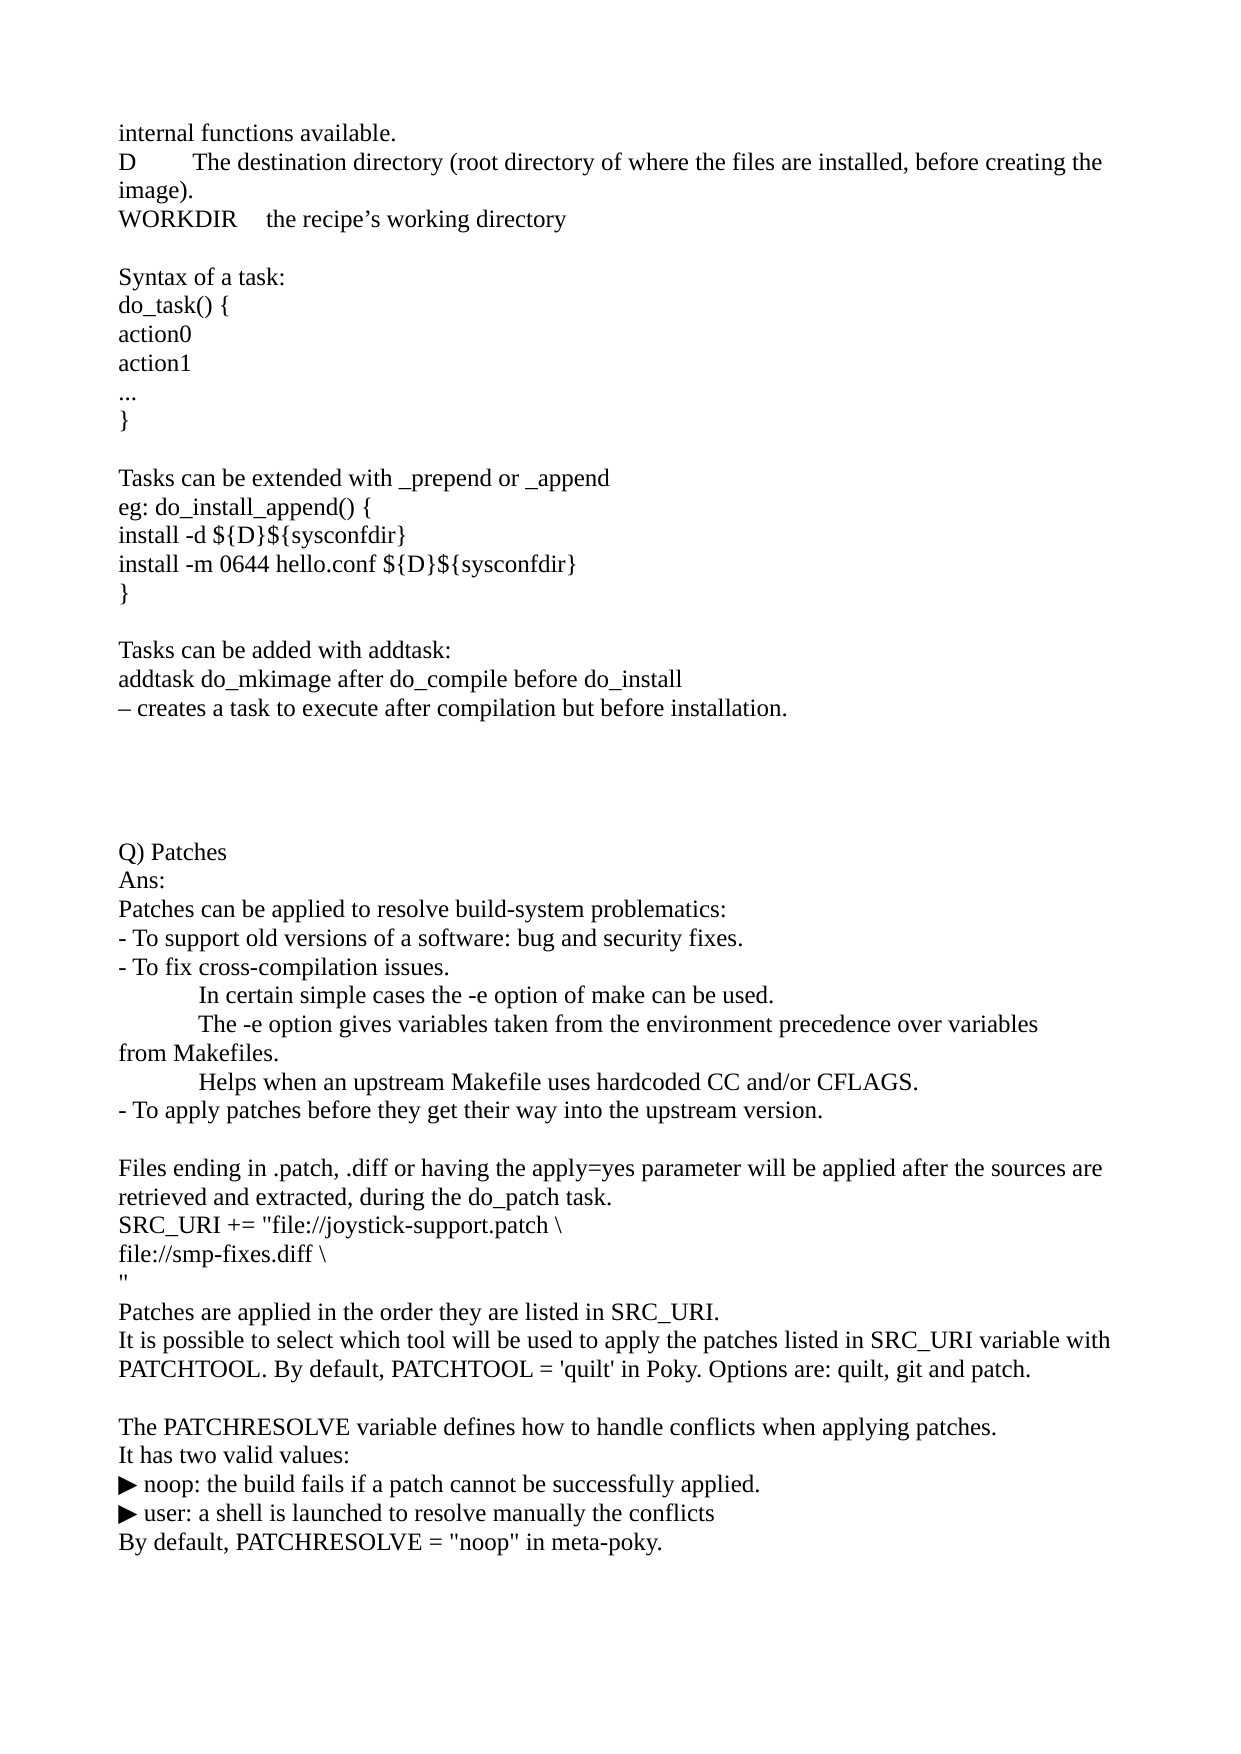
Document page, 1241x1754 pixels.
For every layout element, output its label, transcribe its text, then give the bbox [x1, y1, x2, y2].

text - To fix cross-compilation issues. [118, 952, 1122, 981]
text action0 [118, 319, 1122, 348]
text Tasks can be extended with _prepend or _append [118, 463, 1122, 492]
text Ans: [118, 866, 1122, 894]
text SRC_URI += "file://joystick-support.patch \ [118, 1211, 1122, 1239]
text Syntax of a task: [118, 262, 1122, 291]
text ... [118, 377, 1122, 406]
text Q) Patches [118, 837, 1122, 866]
text Files ending in .patch, .diff or having the apply=yes parameter will be applied after the sources are retrieved and extracted, during the do_patch task. [118, 1153, 1122, 1211]
text from Makefiles. [118, 1038, 1122, 1067]
text internal functions available. [118, 118, 1122, 147]
text – creates a task to execute after compilation but before installation. [118, 693, 1122, 722]
text eg: do_install_append() { [118, 492, 1122, 521]
text install -d ${D}${sysconfdir} [118, 521, 1122, 549]
text - To support old versions of a software: bug and security fixes. [118, 923, 1122, 952]
text - To apply patches before they get their way into the upstream version. [118, 1096, 1122, 1124]
text The -e option gives variables taken from the environment precedence over variables [118, 1009, 1122, 1038]
text By default, PATCHRESOLVE = "noop" in meta-poky. [118, 1527, 1122, 1556]
text " [118, 1268, 1122, 1297]
text It has two valid values: [118, 1441, 1122, 1469]
text D The destination directory (root directory of where the files are installed, before creating the image). [118, 147, 1122, 204]
text It is possible to select which tool will be used to apply the patches listed in SRC_URI variable with PATCHTOOL. By default, PATCHTOOL = 'quilt' in Poky. Options are: quilt, git and patch. [118, 1326, 1122, 1383]
text install -m 0644 hello.conf ${D}${sysconfdir} [118, 549, 1122, 578]
text Tasks can be added with addtask: [118, 636, 1122, 664]
text addtask do_mkimage after do_compile before do_install [118, 664, 1122, 693]
text ▶ noop: the build fails if a patch cannot be successfully applied. [118, 1469, 1122, 1498]
text file://smp-fixes.diff \ [118, 1239, 1122, 1268]
text ▶ user: a shell is launched to resolve manually the conflicts [118, 1498, 1122, 1527]
text Helps when an upstream Makefile uses hardcoded CC and/or CFLAGS. [118, 1067, 1122, 1096]
text action1 [118, 348, 1122, 377]
text Patches are applied in the order they are listed in SRC_URI. [118, 1297, 1122, 1326]
text do_task() { [118, 291, 1122, 319]
text Patches can be applied to resolve build-system problematics: [118, 894, 1122, 923]
text WORKDIR the recipe’s working directory [118, 204, 1122, 233]
text } [118, 406, 1122, 434]
text In certain simple cases the -e option of make can be used. [118, 981, 1122, 1009]
text } [118, 578, 1122, 607]
text The PATCHRESOLVE variable defines how to handle conflicts when applying patches. [118, 1412, 1122, 1441]
